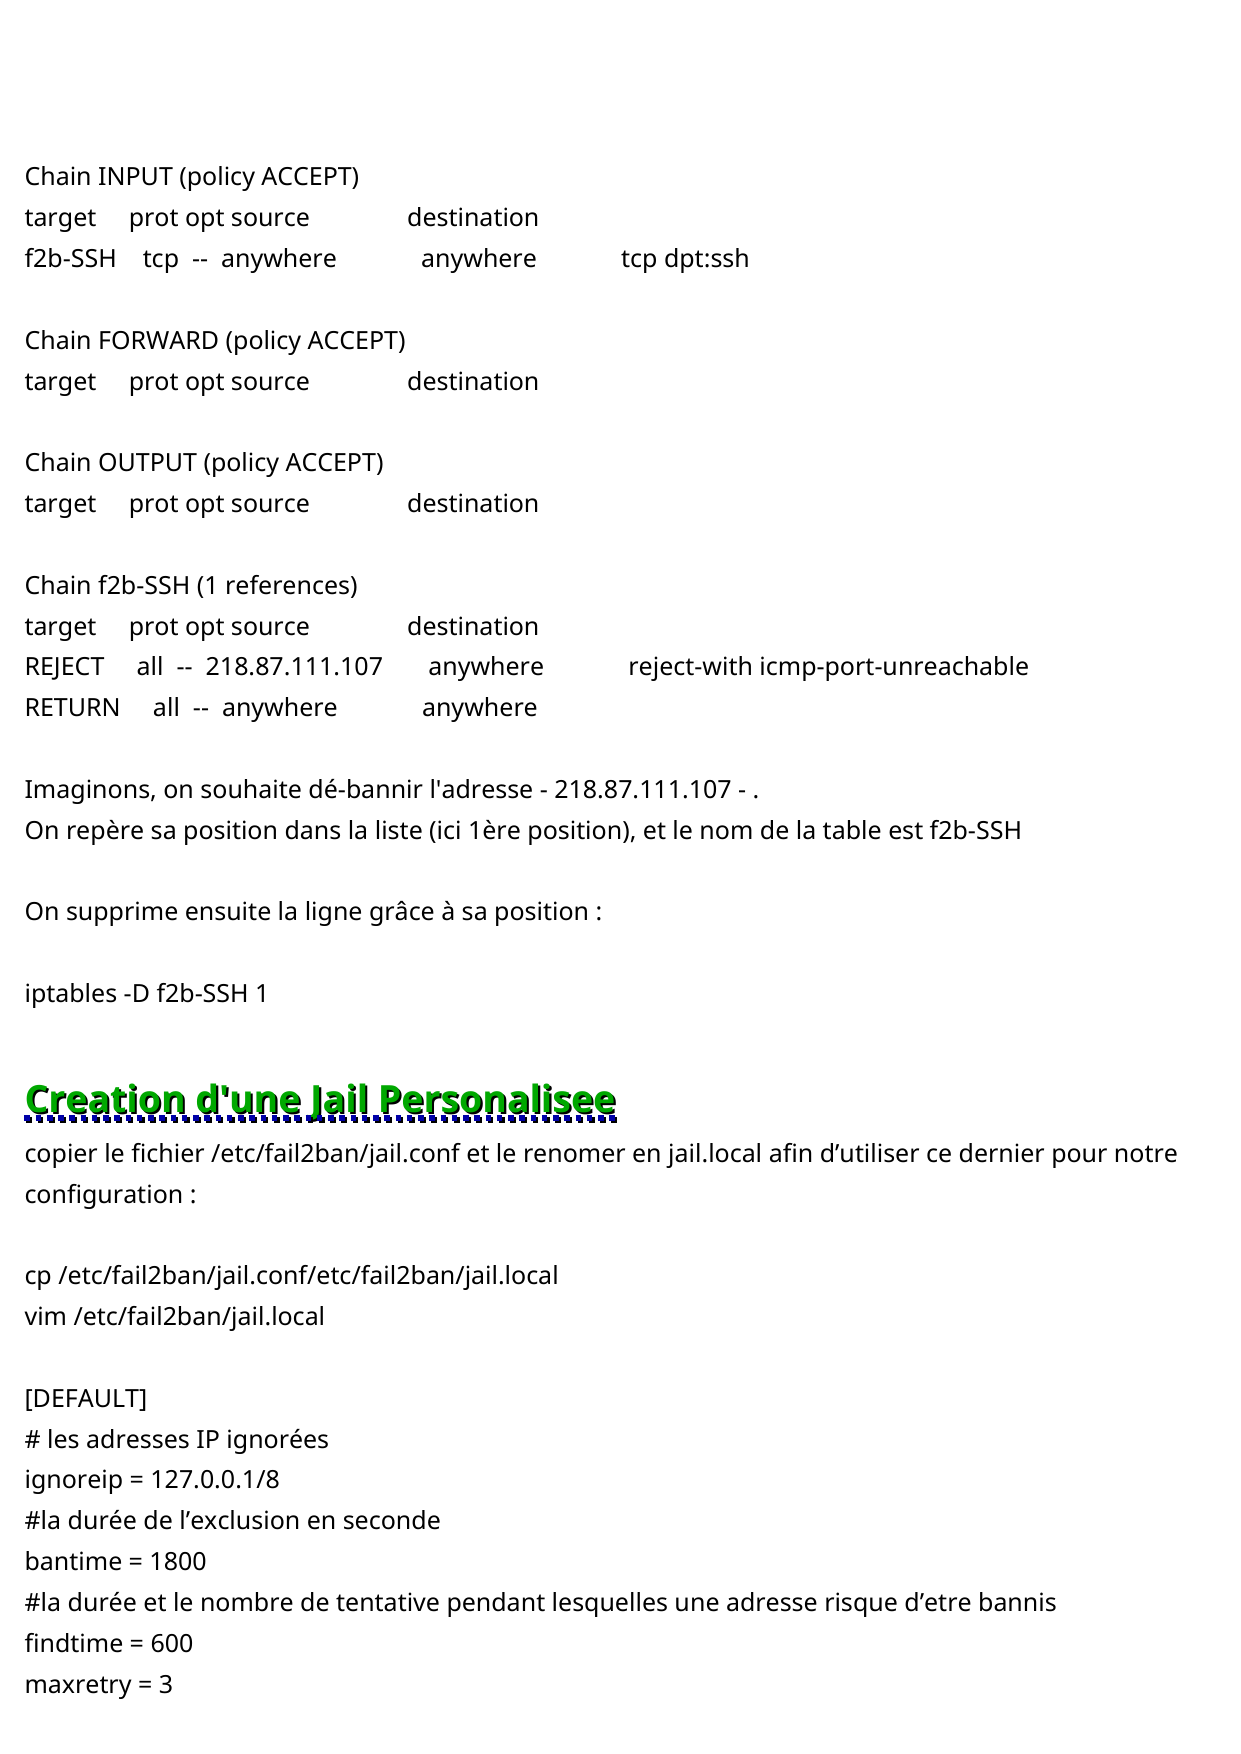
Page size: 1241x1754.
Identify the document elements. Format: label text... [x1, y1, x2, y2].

text vim /etc/fail2ban/jail.local [24, 1299, 1224, 1333]
text REJECT all -- 218.87.111.107 anywhere reject-with icmp-port-unreachable [24, 649, 1224, 683]
text target prot opt source destination [24, 200, 1224, 234]
text RETURN all -- anywhere anywhere [24, 690, 1224, 724]
text [DEFAULT] [24, 1380, 1224, 1414]
text Chain f2b-SSH (1 references) [24, 567, 1224, 601]
text Chain OUTPUT (policy ACCEPT) [24, 445, 1224, 479]
text target prot opt source destination [24, 363, 1224, 397]
text iptables -D f2b-SSH 1 [24, 976, 1224, 1010]
text maxretry = 3 [24, 1666, 1224, 1700]
subtitle Creation d'une Jail Personalisee [24, 1072, 1224, 1123]
text Imaginons, on souhaite dé-bannir l'adresse - 218.87.111.107 - . [24, 771, 1224, 806]
text copier le fichier /etc/fail2ban/jail.conf et le renomer en jail.local afin d’utiliser ce dernier pour notre configuration : [24, 1135, 1224, 1210]
text Chain FORWARD (policy ACCEPT) [24, 322, 1224, 356]
text ignoreip = 127.0.0.1/8 [24, 1462, 1224, 1496]
text target prot opt source destination [24, 486, 1224, 520]
text On supprime ensuite la ligne grâce à sa position : [24, 894, 1224, 928]
text Chain INPUT (policy ACCEPT) [24, 159, 1224, 193]
text #la durée et le nombre de tentative pendant lesquelles une adresse risque d’etre bannis [24, 1584, 1224, 1619]
text findtime = 600 [24, 1625, 1224, 1659]
text f2b-SSH tcp -- anywhere anywhere tcp dpt:ssh [24, 241, 1224, 275]
text bantime = 1800 [24, 1544, 1224, 1578]
text cp /etc/fail2ban/jail.conf/etc/fail2ban/jail.local [24, 1258, 1224, 1292]
text # les adresses IP ignorées [24, 1421, 1224, 1455]
text On repère sa position dans la liste (ici 1ère position), et le nom de la table est f2b-SSH [24, 812, 1224, 846]
text target prot opt source destination [24, 608, 1224, 642]
text #la durée de l’exclusion en seconde [24, 1503, 1224, 1537]
